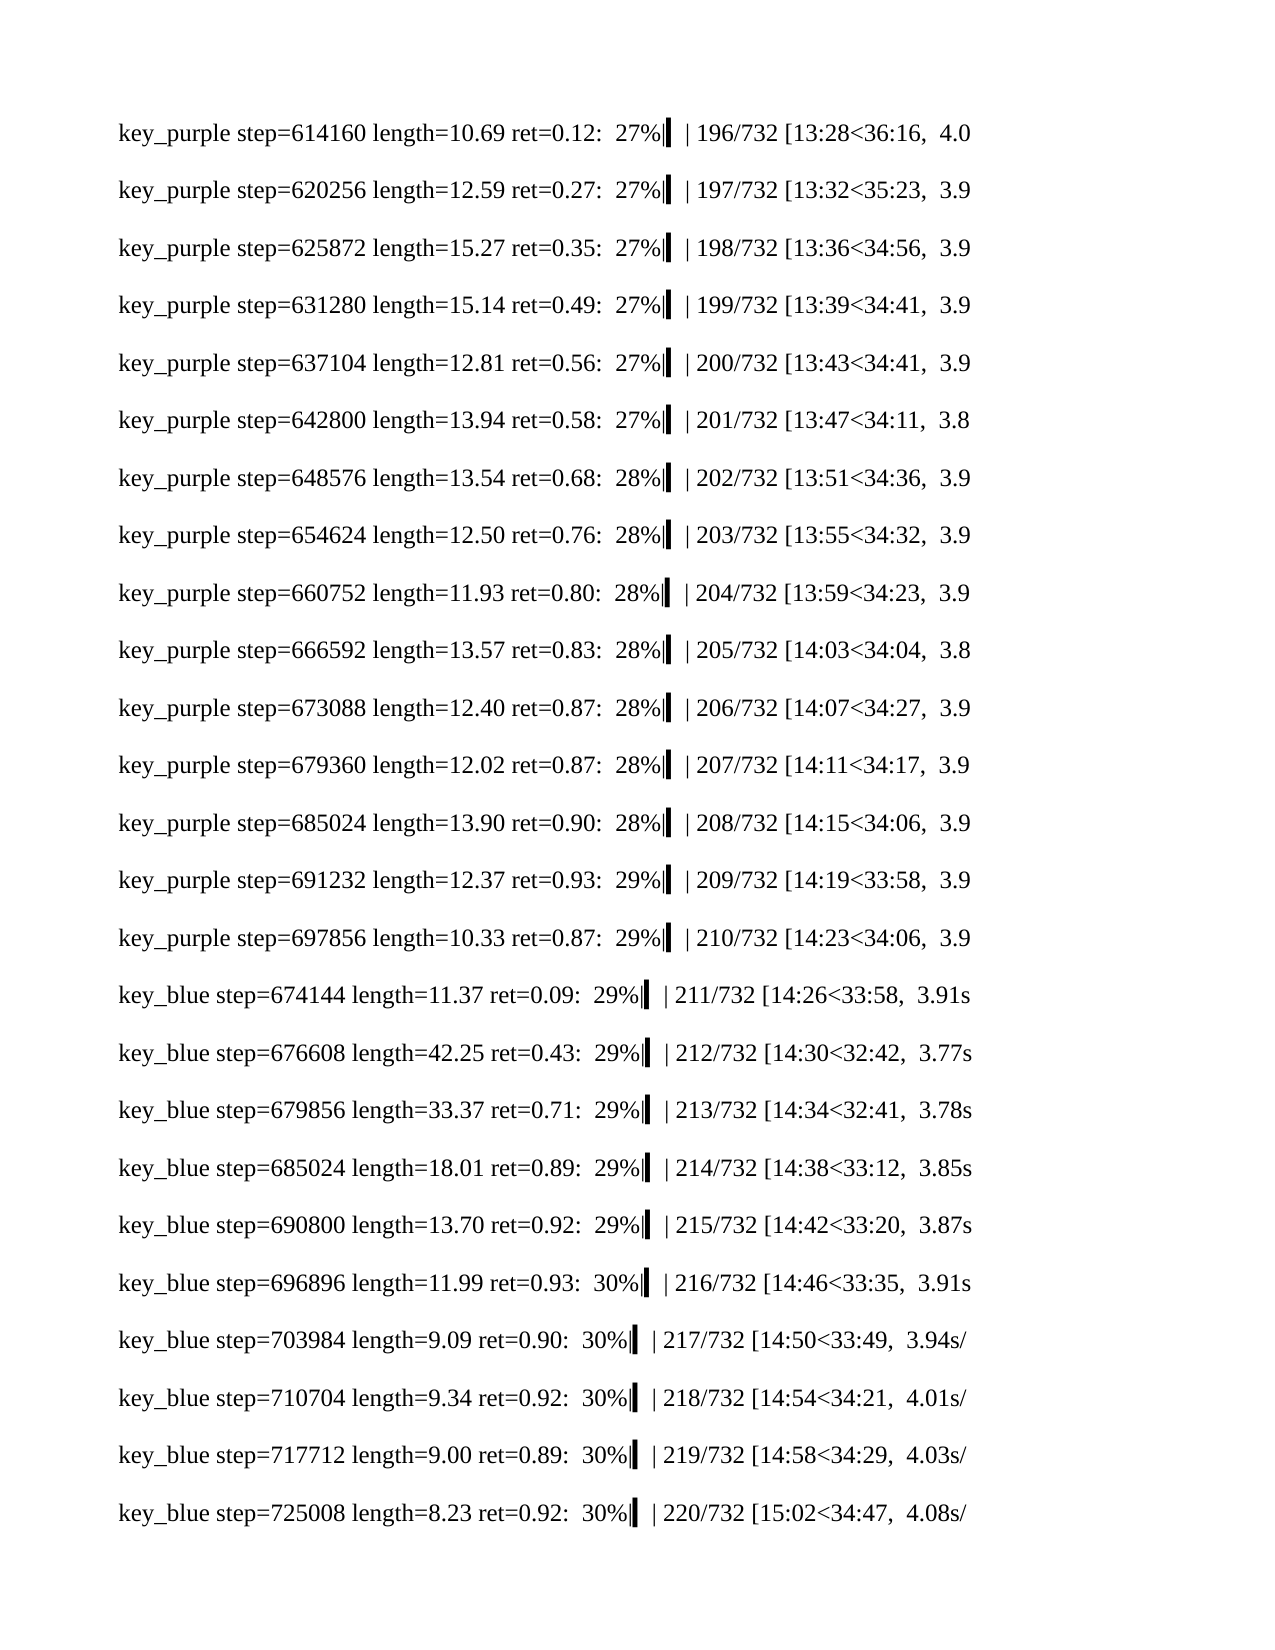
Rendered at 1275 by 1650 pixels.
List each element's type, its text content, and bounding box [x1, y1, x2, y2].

text key_blue step=696896 length=11.99 ret=0.93: 30%|▎| 216/732 [14:46<33:35, 3.91s [649, 1268, 1157, 1297]
text key_purple step=673088 length=12.40 ret=0.87: 28%|▎| 206/732 [14:07<34:27, 3.9 [671, 693, 1157, 722]
text key_purple step=620256 length=12.59 ret=0.27: 27%|▎| 197/732 [13:32<35:23, 3.9 [671, 176, 1157, 204]
text key_blue step=725008 length=8.23 ret=0.92: 30%|▎| 220/732 [15:02<34:47, 4.08s/ [118, 1498, 632, 1527]
text key_blue step=679856 length=33.37 ret=0.71: 29%|▎| 213/732 [14:34<32:41, 3.78s [118, 1096, 645, 1124]
text key_purple step=691232 length=12.37 ret=0.93: 29%|▎| 209/732 [14:19<33:58, 3.9 [118, 866, 666, 894]
text key_purple step=637104 length=12.81 ret=0.56: 27%|▎| 200/732 [13:43<34:41, 3.9 [671, 348, 1157, 377]
text key_blue step=676608 length=42.25 ret=0.43: 29%|▎| 212/732 [14:30<32:42, 3.77s [118, 1038, 645, 1067]
text key_purple step=660752 length=11.93 ret=0.80: 28%|▎| 204/732 [13:59<34:23, 3.9 [670, 578, 1157, 607]
text key_purple step=637104 length=12.81 ret=0.56: 27%|▎| 200/732 [13:43<34:41, 3.9 [118, 348, 666, 377]
text key_blue step=676608 length=42.25 ret=0.43: 29%|▎| 212/732 [14:30<32:42, 3.77s [650, 1038, 1157, 1067]
text key_blue step=703984 length=9.09 ret=0.90: 30%|▎| 217/732 [14:50<33:49, 3.94s/ [118, 1326, 632, 1354]
text key_blue step=696896 length=11.99 ret=0.93: 30%|▎| 216/732 [14:46<33:35, 3.91s [118, 1268, 644, 1297]
text key_blue step=685024 length=18.01 ret=0.89: 29%|▎| 214/732 [14:38<33:12, 3.85s [118, 1153, 645, 1182]
text key_blue step=679856 length=33.37 ret=0.71: 29%|▎| 213/732 [14:34<32:41, 3.78s [650, 1096, 1157, 1124]
text key_blue step=674144 length=11.37 ret=0.09: 29%|▎| 211/732 [14:26<33:58, 3.91s [649, 981, 1157, 1009]
text key_purple step=691232 length=12.37 ret=0.93: 29%|▎| 209/732 [14:19<33:58, 3.9 [671, 866, 1157, 894]
text key_blue step=690800 length=13.70 ret=0.92: 29%|▎| 215/732 [14:42<33:20, 3.87s [118, 1211, 645, 1239]
text key_purple step=620256 length=12.59 ret=0.27: 27%|▎| 197/732 [13:32<35:23, 3.9 [118, 176, 666, 204]
text key_purple step=648576 length=13.54 ret=0.68: 28%|▎| 202/732 [13:51<34:36, 3.9 [671, 463, 1157, 492]
text key_blue step=703984 length=9.09 ret=0.90: 30%|▎| 217/732 [14:50<33:49, 3.94s/ [637, 1326, 1157, 1354]
text key_purple step=642800 length=13.94 ret=0.58: 27%|▎| 201/732 [13:47<34:11, 3.8 [118, 406, 666, 434]
text key_purple step=648576 length=13.54 ret=0.68: 28%|▎| 202/732 [13:51<34:36, 3.9 [118, 463, 666, 492]
text key_purple step=631280 length=15.14 ret=0.49: 27%|▎| 199/732 [13:39<34:41, 3.9 [118, 291, 666, 319]
text key_purple step=625872 length=15.27 ret=0.35: 27%|▎| 198/732 [13:36<34:56, 3.9 [118, 233, 666, 262]
text key_blue step=690800 length=13.70 ret=0.92: 29%|▎| 215/732 [14:42<33:20, 3.87s [650, 1211, 1157, 1239]
text key_purple step=673088 length=12.40 ret=0.87: 28%|▎| 206/732 [14:07<34:27, 3.9 [118, 693, 666, 722]
text key_purple step=697856 length=10.33 ret=0.87: 29%|▎| 210/732 [14:23<34:06, 3.9 [118, 923, 666, 952]
text key_purple step=685024 length=13.90 ret=0.90: 28%|▎| 208/732 [14:15<34:06, 3.9 [118, 808, 666, 837]
text key_purple step=654624 length=12.50 ret=0.76: 28%|▎| 203/732 [13:55<34:32, 3.9 [118, 521, 666, 549]
text key_blue step=717712 length=9.00 ret=0.89: 30%|▎| 219/732 [14:58<34:29, 4.03s/ [118, 1441, 632, 1469]
text key_purple step=660752 length=11.93 ret=0.80: 28%|▎| 204/732 [13:59<34:23, 3.9 [118, 578, 665, 607]
text key_purple step=642800 length=13.94 ret=0.58: 27%|▎| 201/732 [13:47<34:11, 3.8 [671, 406, 1157, 434]
text key_blue step=725008 length=8.23 ret=0.92: 30%|▎| 220/732 [15:02<34:47, 4.08s/ [637, 1498, 1157, 1527]
text key_purple step=679360 length=12.02 ret=0.87: 28%|▎| 207/732 [14:11<34:17, 3.9 [671, 751, 1157, 779]
text key_purple step=614160 length=10.69 ret=0.12: 27%|▎| 196/732 [13:28<36:16, 4.0 [671, 118, 1157, 147]
text key_blue step=710704 length=9.34 ret=0.92: 30%|▎| 218/732 [14:54<34:21, 4.01s/ [637, 1383, 1157, 1412]
text key_purple step=685024 length=13.90 ret=0.90: 28%|▎| 208/732 [14:15<34:06, 3.9 [671, 808, 1157, 837]
text key_purple step=631280 length=15.14 ret=0.49: 27%|▎| 199/732 [13:39<34:41, 3.9 [671, 291, 1157, 319]
text key_blue step=685024 length=18.01 ret=0.89: 29%|▎| 214/732 [14:38<33:12, 3.85s [650, 1153, 1157, 1182]
text key_purple step=697856 length=10.33 ret=0.87: 29%|▎| 210/732 [14:23<34:06, 3.9 [671, 923, 1157, 952]
text key_purple step=625872 length=15.27 ret=0.35: 27%|▎| 198/732 [13:36<34:56, 3.9 [671, 233, 1157, 262]
text key_purple step=654624 length=12.50 ret=0.76: 28%|▎| 203/732 [13:55<34:32, 3.9 [671, 521, 1157, 549]
text key_purple step=666592 length=13.57 ret=0.83: 28%|▎| 205/732 [14:03<34:04, 3.8 [671, 636, 1157, 664]
text key_blue step=674144 length=11.37 ret=0.09: 29%|▎| 211/732 [14:26<33:58, 3.91s [118, 981, 644, 1009]
text key_purple step=679360 length=12.02 ret=0.87: 28%|▎| 207/732 [14:11<34:17, 3.9 [118, 751, 666, 779]
text key_blue step=717712 length=9.00 ret=0.89: 30%|▎| 219/732 [14:58<34:29, 4.03s/ [637, 1441, 1157, 1469]
text key_purple step=614160 length=10.69 ret=0.12: 27%|▎| 196/732 [13:28<36:16, 4.0 [118, 118, 666, 147]
text key_purple step=666592 length=13.57 ret=0.83: 28%|▎| 205/732 [14:03<34:04, 3.8 [118, 636, 666, 664]
text key_blue step=710704 length=9.34 ret=0.92: 30%|▎| 218/732 [14:54<34:21, 4.01s/ [118, 1383, 632, 1412]
